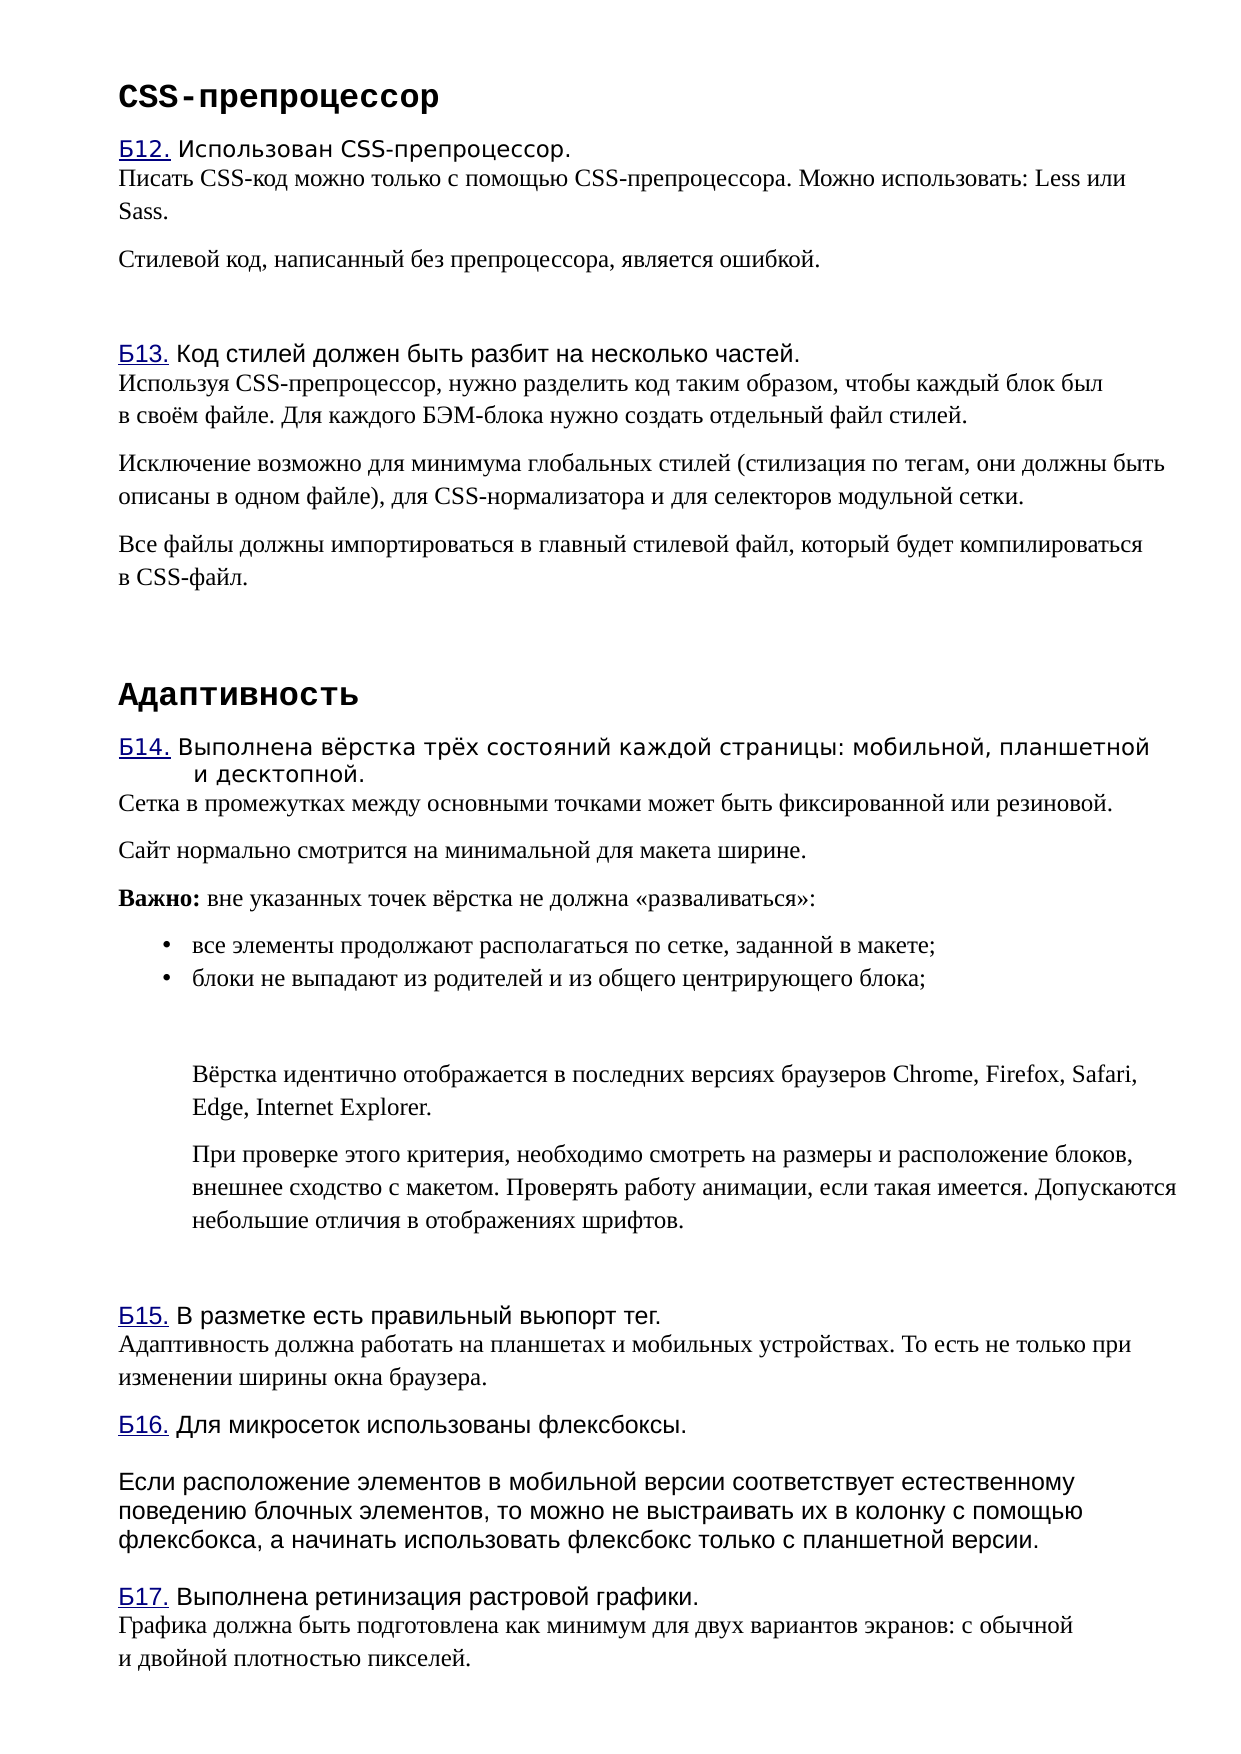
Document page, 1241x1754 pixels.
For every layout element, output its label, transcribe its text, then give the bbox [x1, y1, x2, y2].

text Исключение возможно для минимума глобальных стилей (стилизация по тегам, они должны быть описаны в одном файле), для CSS-нормализатора и для селекторов модульной сетки. [118, 448, 1181, 510]
text Адаптивность должна работать на планшетах и мобильных устройствах. То есть не только при изменении ширины окна браузера. [118, 1329, 1181, 1391]
text Если расположение элементов в мобильной версии соответствует естественному поведению блочных элементов, то можно не выстраивать их в колонку с помощью флексбокса, а начинать использовать флексбокс только с планшетной версии. [118, 1467, 1181, 1553]
list блоки не выпадают из родителей и из общего центрирующего блока; [162, 963, 1181, 992]
text Используя CSS-препроцессор, нужно разделить код таким образом, чтобы каждый блок был в своём файле. Для каждого БЭМ-блока нужно создать отдельный файл стилей. [118, 368, 1181, 429]
text Б15. В разметке есть правильный вьюпорт тег. [118, 1301, 1181, 1329]
list Вёрстка идентично отображается в последних версиях браузеров Chrome, Firefox, Safari, Edge, Internet Explorer. [162, 1059, 1181, 1121]
subtitle Б12. Использован CSS-препроцессор. [118, 136, 1181, 163]
text Графика должна быть подготовлена как минимум для двух вариантов экранов: с обычной и двойной плотностью пикселей. [118, 1610, 1181, 1672]
text Все файлы должны импортироваться в главный стилевой файл, который будет компилироваться в CSS-файл. [118, 529, 1181, 591]
subtitle Адаптивность [118, 678, 1181, 716]
list все элементы продолжают располагаться по сетке, заданной в макете; [162, 931, 1181, 959]
text Сетка в промежутках между основными точками может быть фиксированной или резиновой. [118, 788, 1181, 816]
text Б13. Код стилей должен быть разбит на несколько частей. [118, 339, 1181, 368]
subtitle Б14. Выполнена вёрстка трёх состояний каждой страницы: мобильной, планшетной и десктопной. [118, 734, 1181, 788]
text Б16. Для микросеток использованы флексбоксы. [118, 1410, 1181, 1439]
subtitle CSS-препроцессор [118, 80, 1181, 118]
list При проверке этого критерия, необходимо смотреть на размеры и расположение блоков, внешнее сходство с макетом. Проверять работу анимации, если такая имеется. Допускаются небольшие отличия в отображениях шрифтов. [162, 1139, 1181, 1234]
text Сайт нормально смотрится на минимальной для макета ширине. [118, 835, 1181, 864]
text Писать CSS-код можно только с помощью CSS-препроцессора. Можно использовать: Less или Sass. [118, 163, 1181, 225]
text Важно: вне указанных точек вёрстка не должна «разваливаться»: [118, 883, 1181, 912]
text Б17. Выполнена ретинизация растровой графики. [118, 1582, 1181, 1610]
text Стилевой код, написанный без препроцессора, является ошибкой. [118, 244, 1181, 272]
